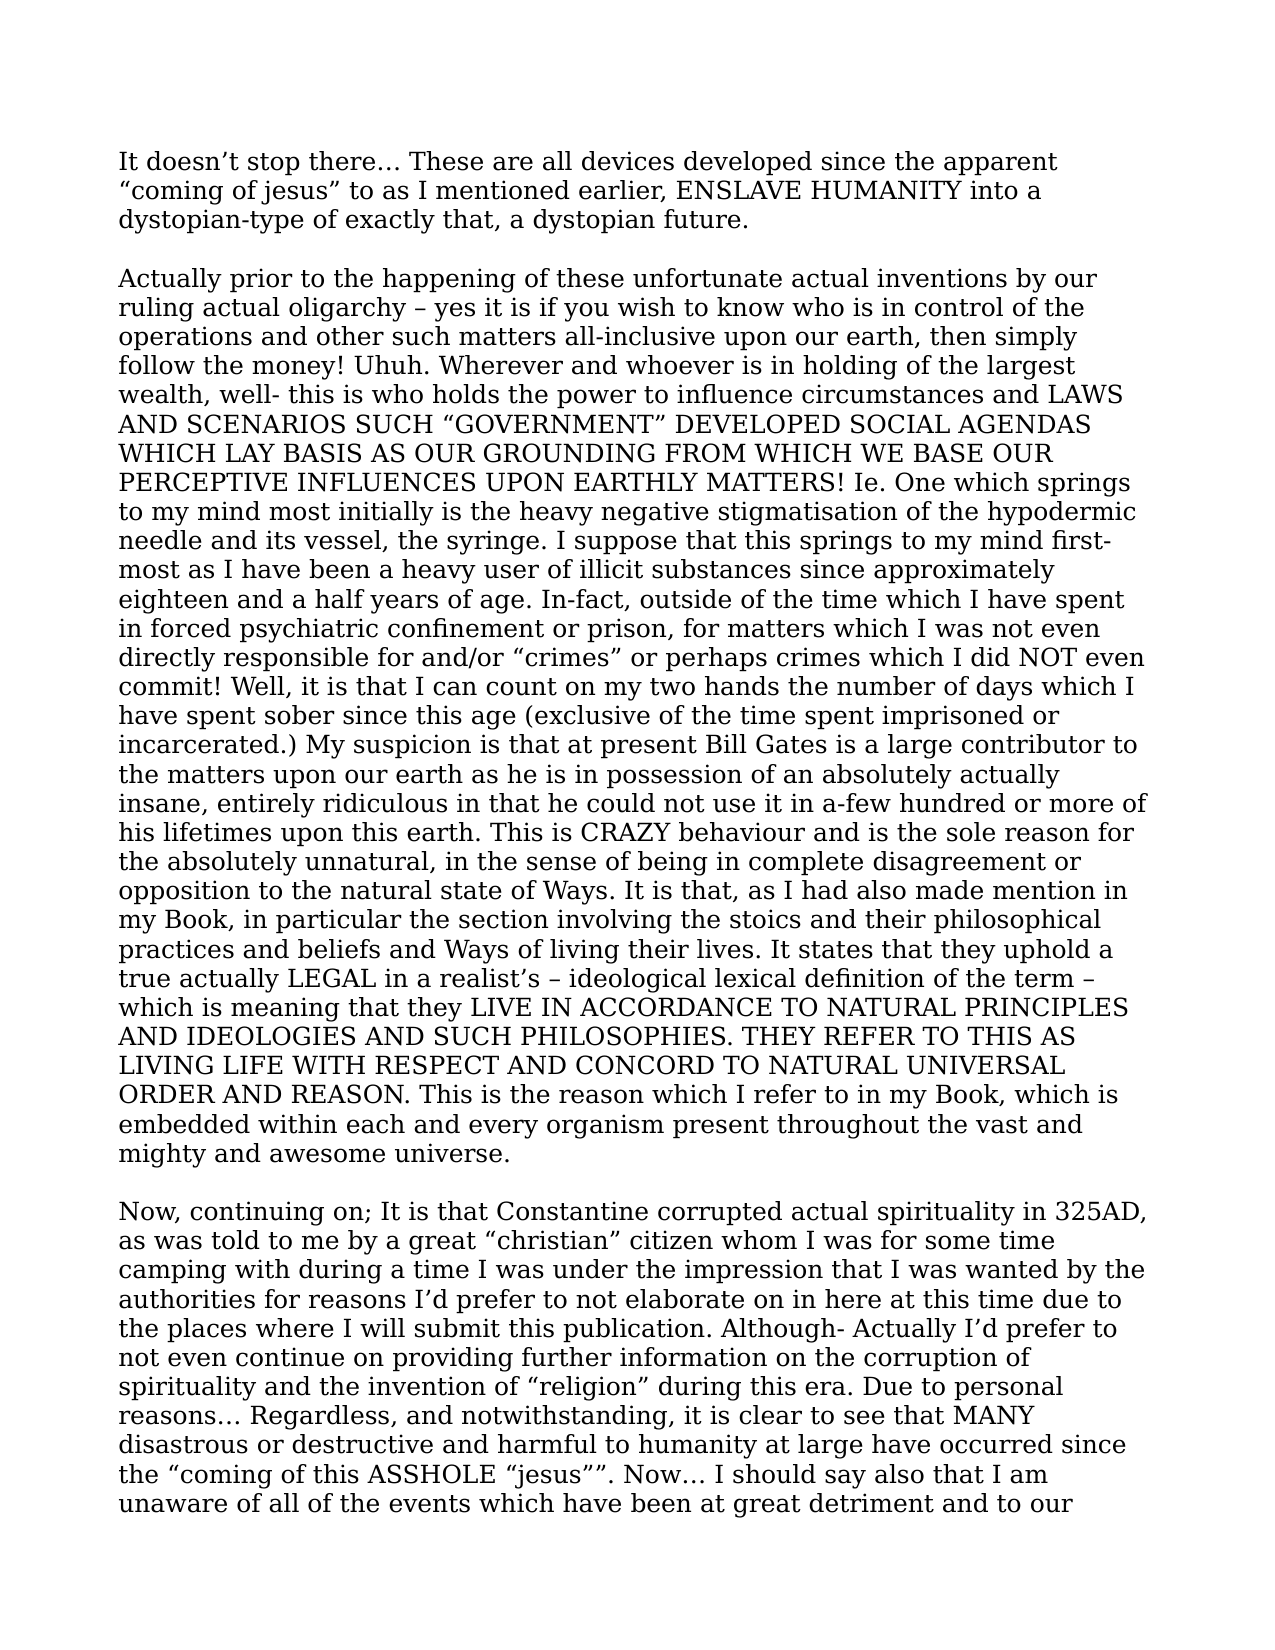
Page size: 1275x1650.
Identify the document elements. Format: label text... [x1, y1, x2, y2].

text Now, continuing on; It is that Constantine corrupted actual spirituality in 325AD, as was told to me by a great “christian” citizen whom I was for some time camping with during a time I was under the impression that I was wanted by the authorities for reasons I’d prefer to not elaborate on in here at this time due to the places where I will submit this publication. Although- Actually I’d prefer to not even continue on providing further information on the corruption of spirituality and the invention of “religion” during this era. Due to personal reasons… Regardless, and notwithstanding, it is clear to see that MANY disastrous or destructive and harmful to humanity at large have occurred since the “coming of this ASSHOLE “jesus””. Now… I should say also that I am unaware of all of the events which have been at great detriment and to our [118, 1197, 1157, 1518]
text Actually prior to the happening of these unfortunate actual inventions by our ruling actual oligarchy – yes it is if you wish to know who is in control of the operations and other such matters all-inclusive upon our earth, then simply follow the money! Uhuh. Wherever and whoever is in holding of the largest wealth, well- this is who holds the power to influence circumstances and LAWS AND SCENARIOS SUCH “GOVERNMENT” DEVELOPED SOCIAL AGENDAS WHICH LAY BASIS AS OUR GROUNDING FROM WHICH WE BASE OUR PERCEPTIVE INFLUENCES UPON EARTHLY MATTERS! Ie. One which springs to my mind most initially is the heavy negative stigmatisation of the hypodermic needle and its vessel, the syringe. I suppose that this springs to my mind first-most as I have been a heavy user of illicit substances since approximately eighteen and a half years of age. In-fact, outside of the time which I have spent in forced psychiatric confinement or prison, for matters which I was not even directly responsible for and/or “crimes” or perhaps crimes which I did NOT even commit! Well, it is that I can count on my two hands the number of days which I have spent sober since this age (exclusive of the time spent imprisoned or incarcerated.) My suspicion is that at present Bill Gates is a large contributor to the matters upon our earth as he is in possession of an absolutely actually insane, entirely ridiculous in that he could not use it in a-few hundred or more of his lifetimes upon this earth. This is CRAZY behaviour and is the sole reason for the absolutely unnatural, in the sense of being in complete disagreement or opposition to the natural state of Ways. It is that, as I had also made mention in my Book, in particular the section involving the stoics and their philosophical practices and beliefs and Ways of living their lives. It states that they uphold a true actually LEGAL in a realist’s – ideological lexical definition of the term – which is meaning that they LIVE IN ACCORDANCE TO NATURAL PRINCIPLES AND IDEOLOGIES AND SUCH PHILOSOPHIES. THEY REFER TO THIS AS LIVING LIFE WITH RESPECT AND CONCORD TO NATURAL UNIVERSAL ORDER AND REASON. This is the reason which I refer to in my Book, which is embedded within each and every organism present throughout the vast and mighty and awesome universe. [118, 264, 1157, 1168]
text It doesn’t stop there… These are all devices developed since the apparent “coming of jesus” to as I mentioned earlier, ENSLAVE HUMANITY into a dystopian-type of exactly that, a dystopian future. [118, 147, 1157, 235]
